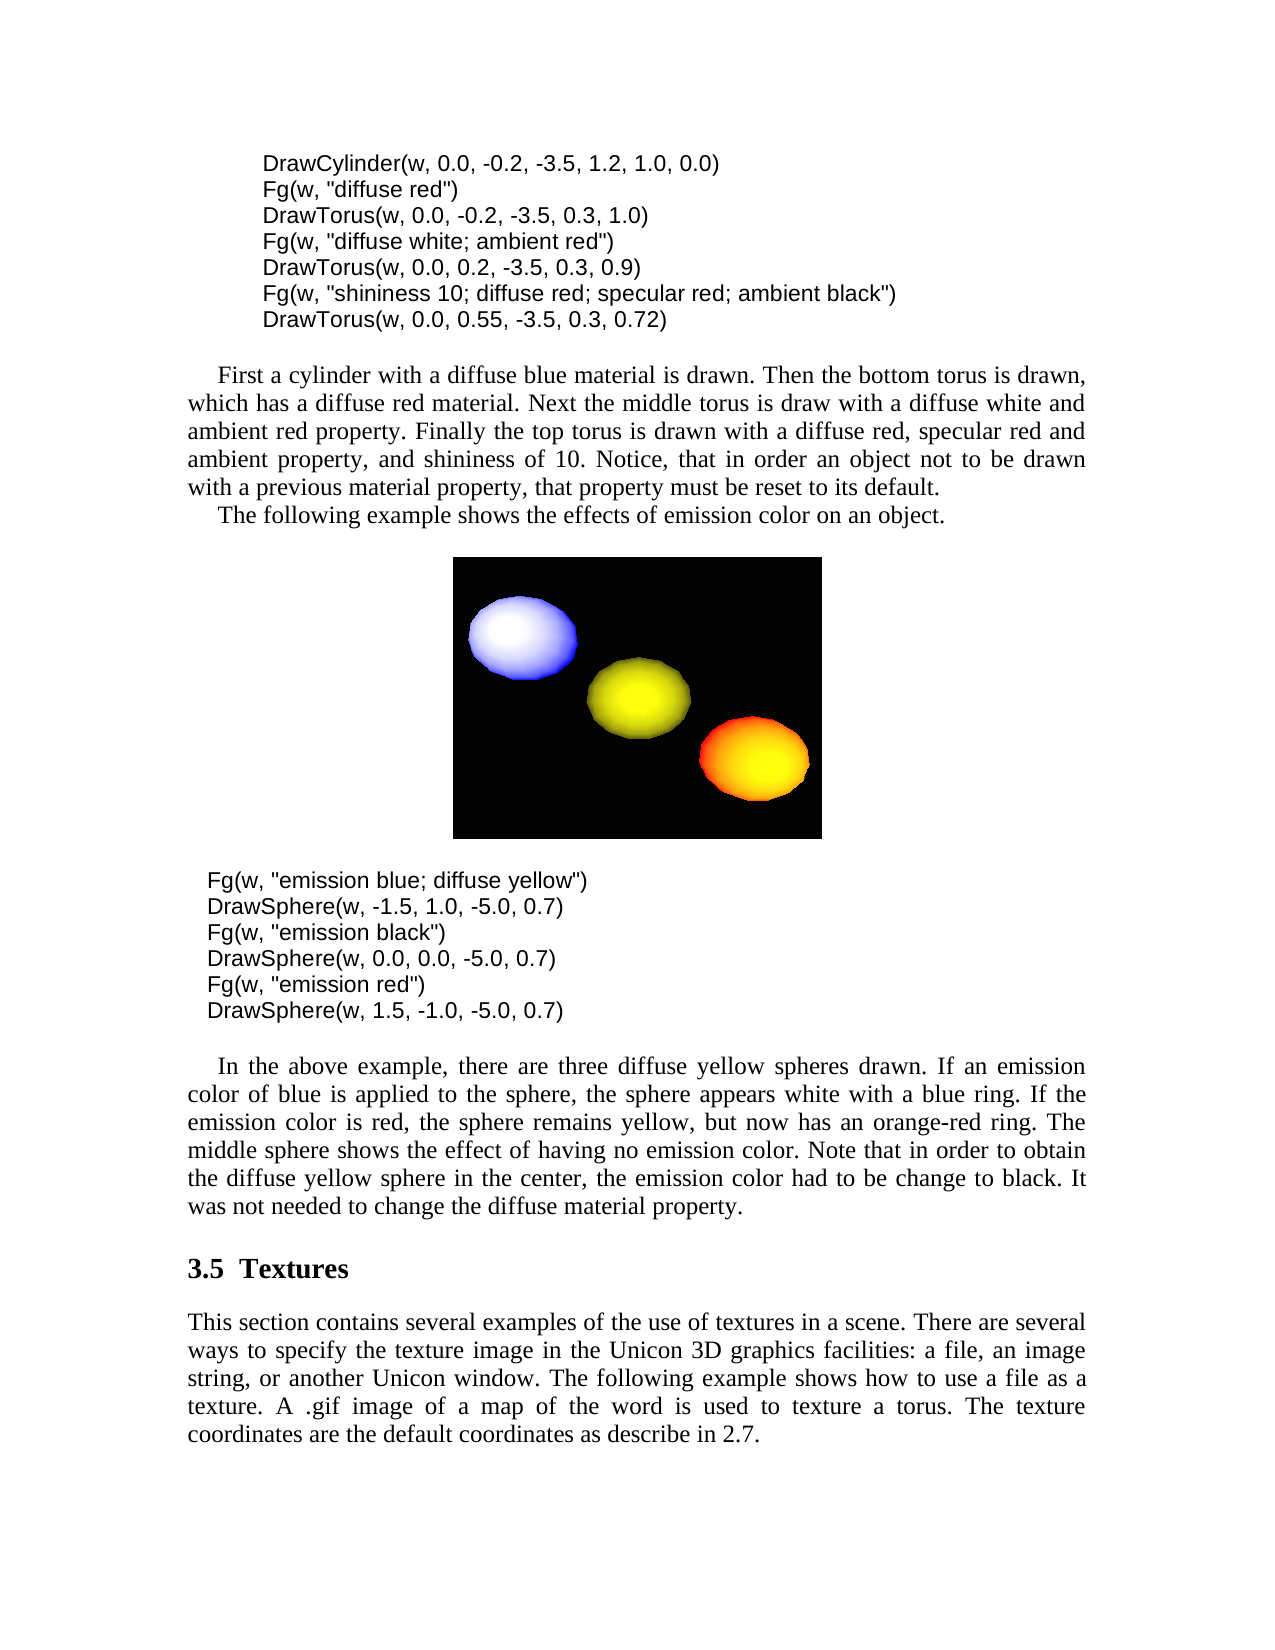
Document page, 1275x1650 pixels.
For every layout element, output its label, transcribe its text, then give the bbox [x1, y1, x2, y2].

subtitle 3.5 Textures [187, 1252, 1087, 1285]
text Fg(w, "diffuse white; ambient red") [187, 228, 1087, 254]
text Fg(w, "diffuse red") [187, 176, 1087, 202]
text DrawSphere(w, 0.0, 0.0, -5.0, 0.7) [187, 945, 1087, 971]
text DrawCylinder(w, 0.0, -0.2, -3.5, 1.2, 1.0, 0.0) [187, 150, 1087, 176]
text DrawSphere(w, 1.5, -1.0, -5.0, 0.7) [187, 997, 1087, 1023]
picture [453, 557, 822, 839]
text In the above example, there are three diffuse yellow spheres drawn. If an emission color of blue is applied to the sphere, the sphere appears white with a blue ring. If the emission color is red, the sphere remains yellow, but now has an orange-red ring. The middle sphere shows the effect of having no emission color. Note that in order to obtain the diffuse yellow sphere in the center, the emission color had to be change to black. It was not needed to change the diffuse material property. [187, 1052, 1087, 1220]
text This section contains several examples of the use of textures in a scene. There are several ways to specify the texture image in the Unicon 3D graphics facilities: a file, an image string, or another Unicon window. The following example shows how to use a file as a texture. A .gif image of a map of the word is used to texture a torus. The texture coordinates are the default coordinates as describe in 2.7. [187, 1308, 1087, 1448]
text The following example shows the effects of emission color on an object. [187, 501, 1087, 529]
text Fg(w, "emission blue; diffuse yellow") [187, 867, 1087, 893]
text First a cylinder with a diffuse blue material is drawn. Then the bottom torus is drawn, which has a diffuse red material. Next the middle torus is draw with a diffuse white and ambient red property. Finally the top torus is drawn with a diffuse red, specular red and ambient property, and shininess of 10. Notice, that in order an object not to be drawn with a previous material property, that property must be reset to its default. [187, 361, 1087, 501]
text Fg(w, "emission red") [187, 971, 1087, 997]
text DrawTorus(w, 0.0, 0.55, -3.5, 0.3, 0.72) [187, 306, 1087, 332]
text DrawSphere(w, -1.5, 1.0, -5.0, 0.7) [187, 893, 1087, 919]
text Fg(w, "emission black") [187, 919, 1087, 945]
text Fg(w, "shininess 10; diffuse red; specular red; ambient black") [187, 280, 1087, 306]
text DrawTorus(w, 0.0, 0.2, -3.5, 0.3, 0.9) [187, 254, 1087, 280]
text DrawTorus(w, 0.0, -0.2, -3.5, 0.3, 1.0) [187, 202, 1087, 228]
